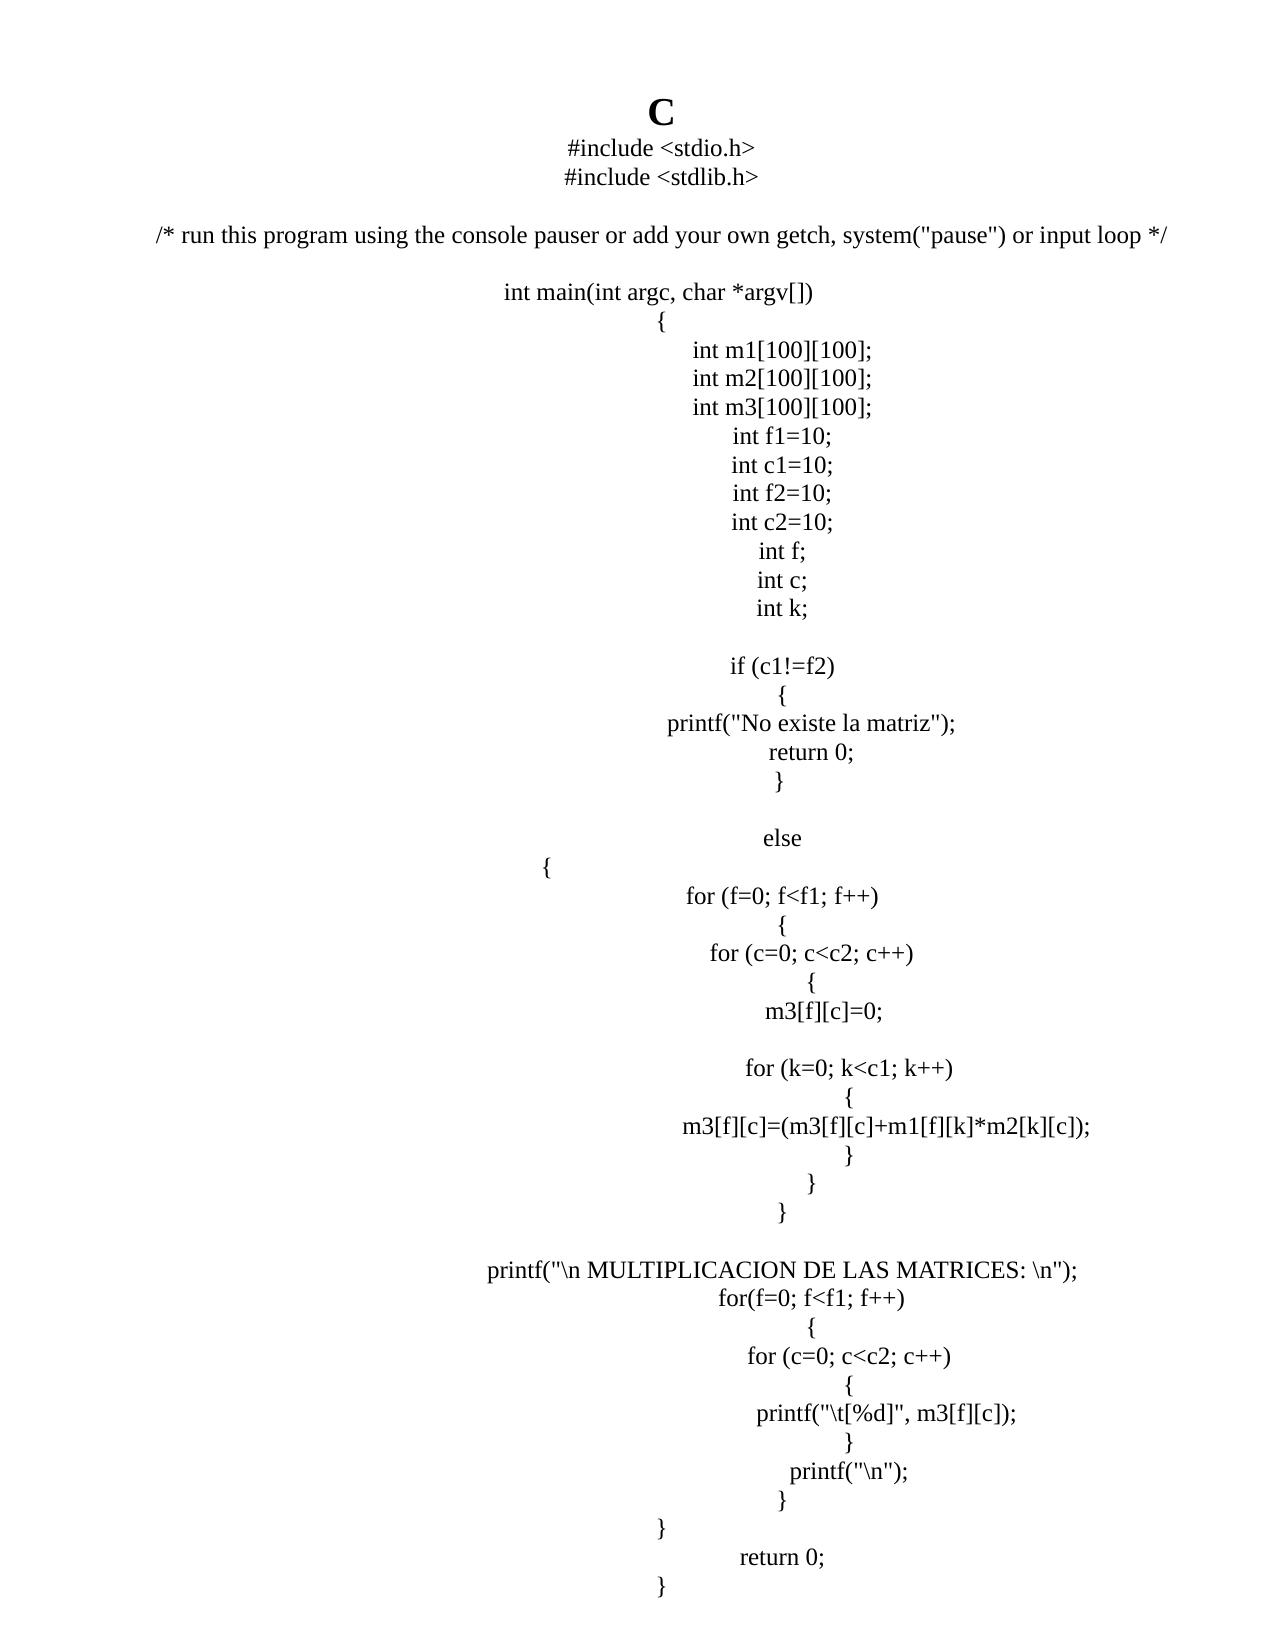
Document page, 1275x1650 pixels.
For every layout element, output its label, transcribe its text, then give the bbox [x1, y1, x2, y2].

text { [118, 910, 1205, 938]
text C [118, 88, 1205, 133]
text int c2=10; [118, 507, 1205, 536]
text /* run this program using the console pauser or add your own getch, system("pause") or input loop */ [118, 220, 1205, 248]
text } [118, 1197, 1205, 1226]
text { [118, 1312, 1205, 1341]
text #include <stdio.h> [118, 133, 1205, 162]
text printf("\n"); [118, 1456, 1205, 1485]
text { [118, 1082, 1205, 1111]
text } [118, 1571, 1205, 1600]
text for (k=0; k<c1; k++) [118, 1053, 1205, 1082]
text } [118, 766, 1205, 795]
text } [118, 1485, 1205, 1513]
text return 0; [118, 1542, 1205, 1571]
text m3[f][c]=(m3[f][c]+m1[f][k]*m2[k][c]); [118, 1111, 1205, 1140]
text m3[f][c]=0; [118, 996, 1205, 1025]
text { [118, 306, 1205, 335]
text { [118, 967, 1205, 996]
text int f; [118, 536, 1205, 565]
text if (c1!=f2) [118, 651, 1205, 680]
text int m1[100][100]; [118, 335, 1205, 363]
text int f1=10; [118, 421, 1205, 450]
text int c; [118, 565, 1205, 593]
text return 0; [118, 737, 1205, 766]
text } [118, 1427, 1205, 1456]
text printf("No existe la matriz"); [118, 708, 1205, 737]
text printf("\n MULTIPLICACION DE LAS MATRICES: \n"); [118, 1255, 1205, 1283]
text printf("\t[%d]", m3[f][c]); [118, 1398, 1205, 1427]
text int main(int argc, char *argv[]) [118, 277, 1205, 306]
text for (c=0; c<c2; c++) [118, 938, 1205, 967]
text int k; [118, 593, 1205, 622]
text int m2[100][100]; [118, 363, 1205, 392]
text else [118, 823, 1205, 852]
text int m3[100][100]; [118, 392, 1205, 421]
text } [118, 1140, 1205, 1168]
text } [118, 1168, 1205, 1197]
text for (c=0; c<c2; c++) [118, 1341, 1205, 1370]
text { [118, 680, 1205, 708]
text for(f=0; f<f1; f++) [118, 1283, 1205, 1312]
text { [118, 852, 1205, 881]
text #include <stdlib.h> [118, 162, 1205, 191]
text } [118, 1513, 1205, 1542]
text { [118, 1370, 1205, 1398]
text int f2=10; [118, 478, 1205, 507]
text for (f=0; f<f1; f++) [118, 881, 1205, 910]
text int c1=10; [118, 450, 1205, 478]
